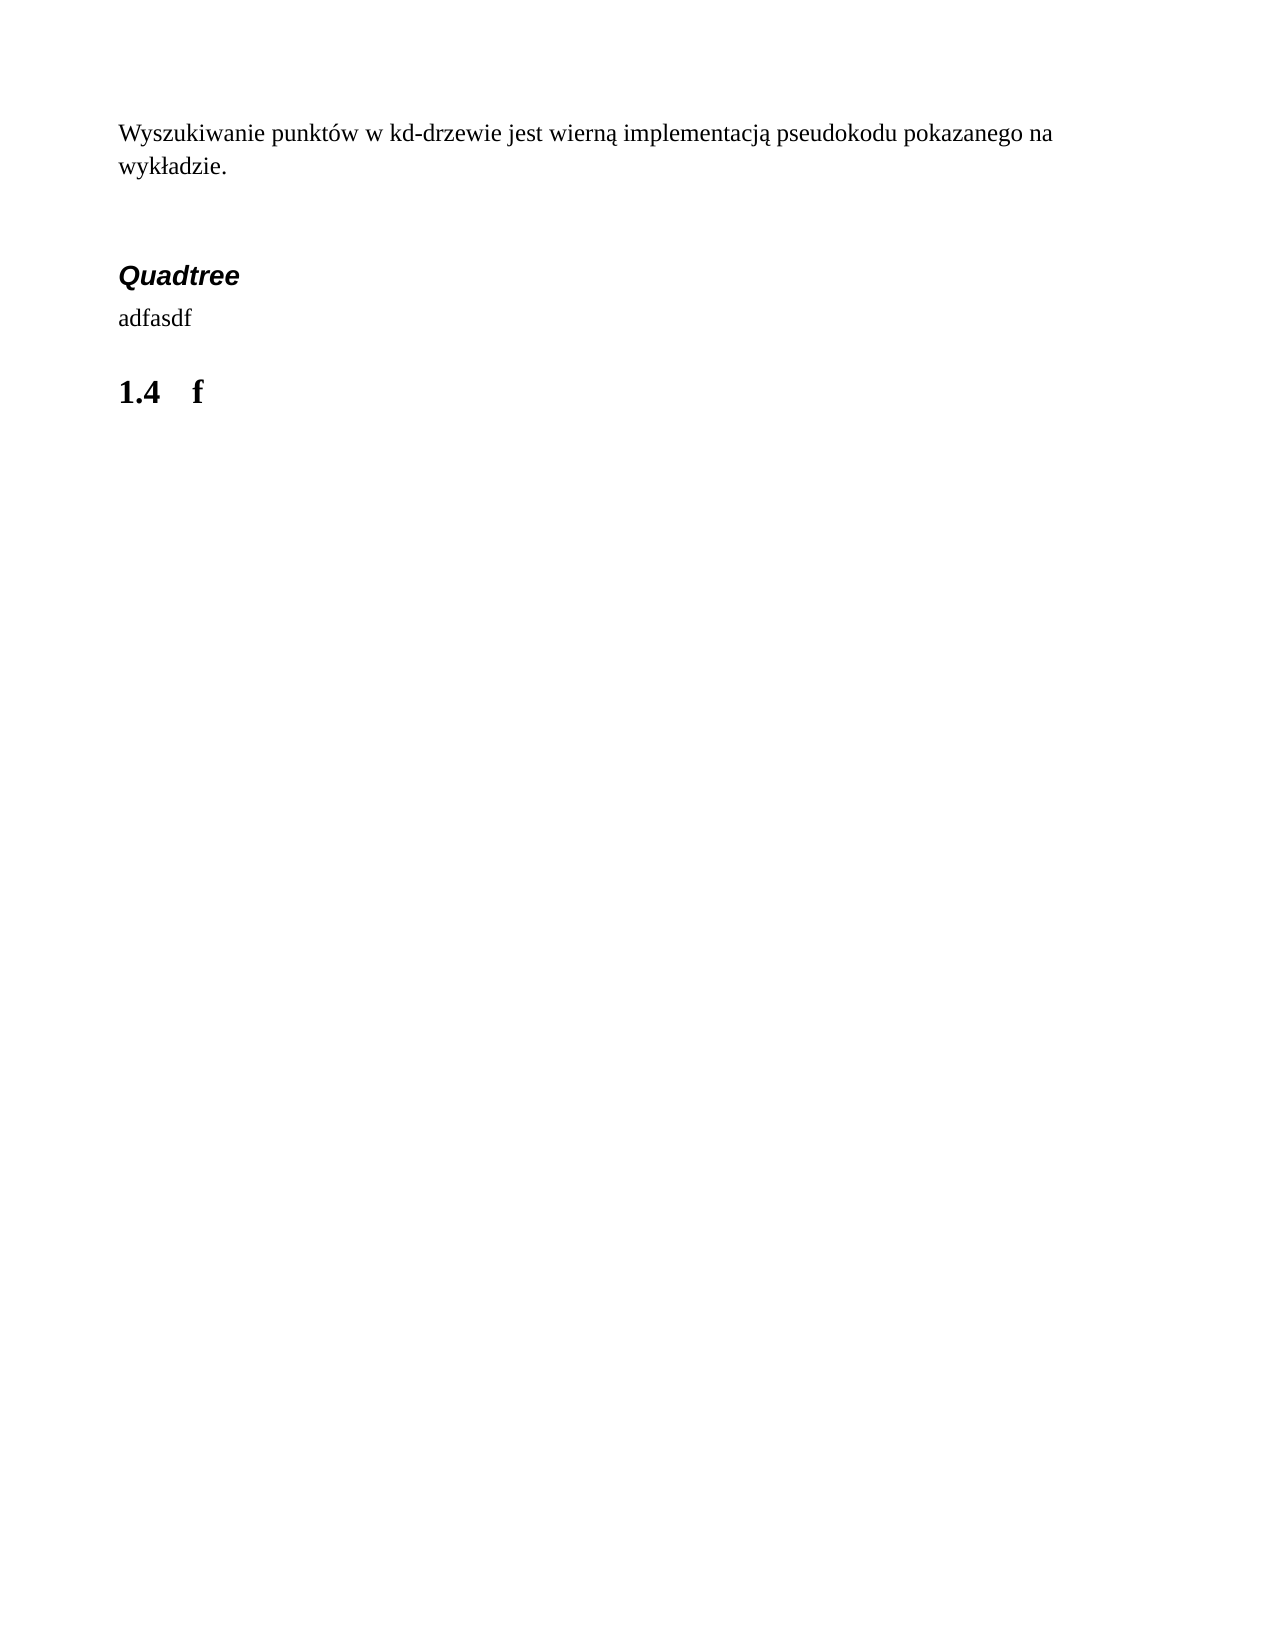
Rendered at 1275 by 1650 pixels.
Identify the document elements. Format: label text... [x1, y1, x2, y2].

text Wyszukiwanie punktów w kd-drzewie jest wierną implementacją pseudokodu pokazanego na wykładzie. [118, 118, 1157, 180]
subtitle Quadtree [118, 259, 1157, 291]
subtitle f [118, 372, 1157, 410]
text adfasdf [118, 303, 1157, 332]
